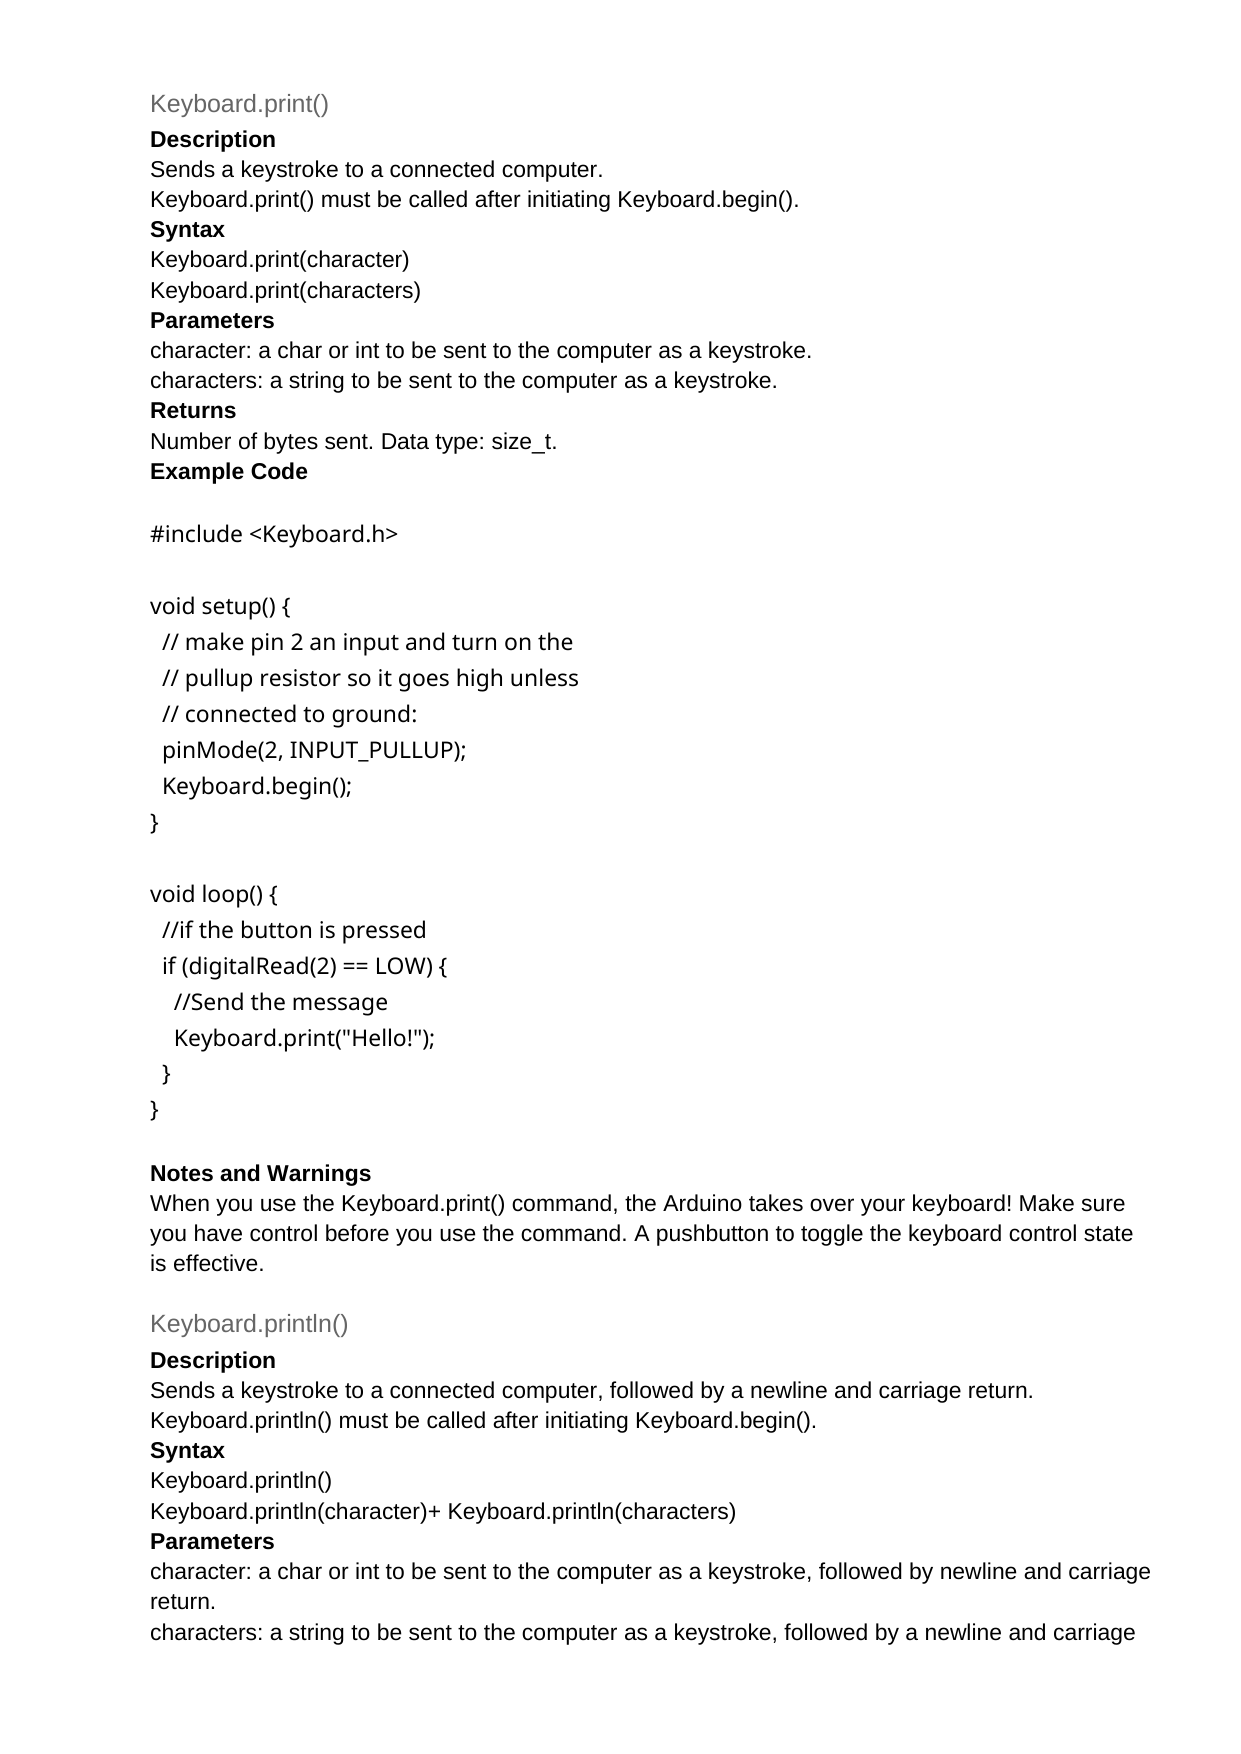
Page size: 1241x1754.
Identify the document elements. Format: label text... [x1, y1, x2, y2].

text void loop() { [150, 878, 1152, 909]
text Keyboard.println(character)+ Keyboard.println(characters) [150, 1498, 1152, 1524]
text Syntax [150, 216, 1152, 243]
text } [150, 806, 1152, 837]
text Keyboard.println() [150, 1467, 1152, 1494]
text character: a char or int to be sent to the computer as a keystroke. [150, 337, 1152, 363]
text Sends a keystroke to a connected computer, followed by a newline and carriage return. [150, 1377, 1152, 1403]
text Sends a keystroke to a connected computer. [150, 156, 1152, 182]
text void setup() { [150, 590, 1152, 621]
text } [150, 1093, 1152, 1124]
text Description [150, 1347, 1152, 1373]
text Syntax [150, 1437, 1152, 1463]
text characters: a string to be sent to the computer as a keystroke, followed by a newline and carriage [150, 1618, 1152, 1645]
text // pullup resistor so it goes high unless [150, 662, 1152, 693]
text character: a char or int to be sent to the computer as a keystroke, followed by newline and carriage return. [150, 1558, 1152, 1614]
text Parameters [150, 1528, 1152, 1554]
text Notes and Warnings [150, 1159, 1152, 1186]
text Description [150, 126, 1152, 152]
text Parameters [150, 307, 1152, 333]
text pinMode(2, INPUT_PULLUP); [150, 734, 1152, 765]
text Keyboard.print() must be called after initiating Keyboard.begin(). [150, 186, 1152, 212]
text if (digitalRead(2) == LOW) { [150, 949, 1152, 981]
text // connected to ground: [150, 698, 1152, 729]
text Keyboard.begin(); [150, 770, 1152, 801]
text characters: a string to be sent to the computer as a keystroke. [150, 367, 1152, 394]
text Keyboard.print("Hello!"); [150, 1021, 1152, 1053]
text #include <Keyboard.h> [150, 518, 1152, 549]
text Number of bytes sent. Data type: size_t. [150, 428, 1152, 454]
text //Send the message [150, 986, 1152, 1017]
text Keyboard.print(character) [150, 246, 1152, 273]
text // make pin 2 an input and turn on the [150, 626, 1152, 657]
subtitle Keyboard.print() [150, 88, 1152, 117]
text Example Code [150, 458, 1152, 484]
text //if the button is pressed [150, 914, 1152, 945]
text Returns [150, 397, 1152, 424]
text Keyboard.print(characters) [150, 277, 1152, 303]
text When you use the Keyboard.print() command, the Arduino takes over your keyboard! Make sure you have control before you use the command. A pushbutton to toggle the keyboard control state is effective. [150, 1190, 1152, 1276]
text } [150, 1057, 1152, 1089]
subtitle Keyboard.println() [150, 1309, 1152, 1338]
text Keyboard.println() must be called after initiating Keyboard.begin(). [150, 1407, 1152, 1433]
